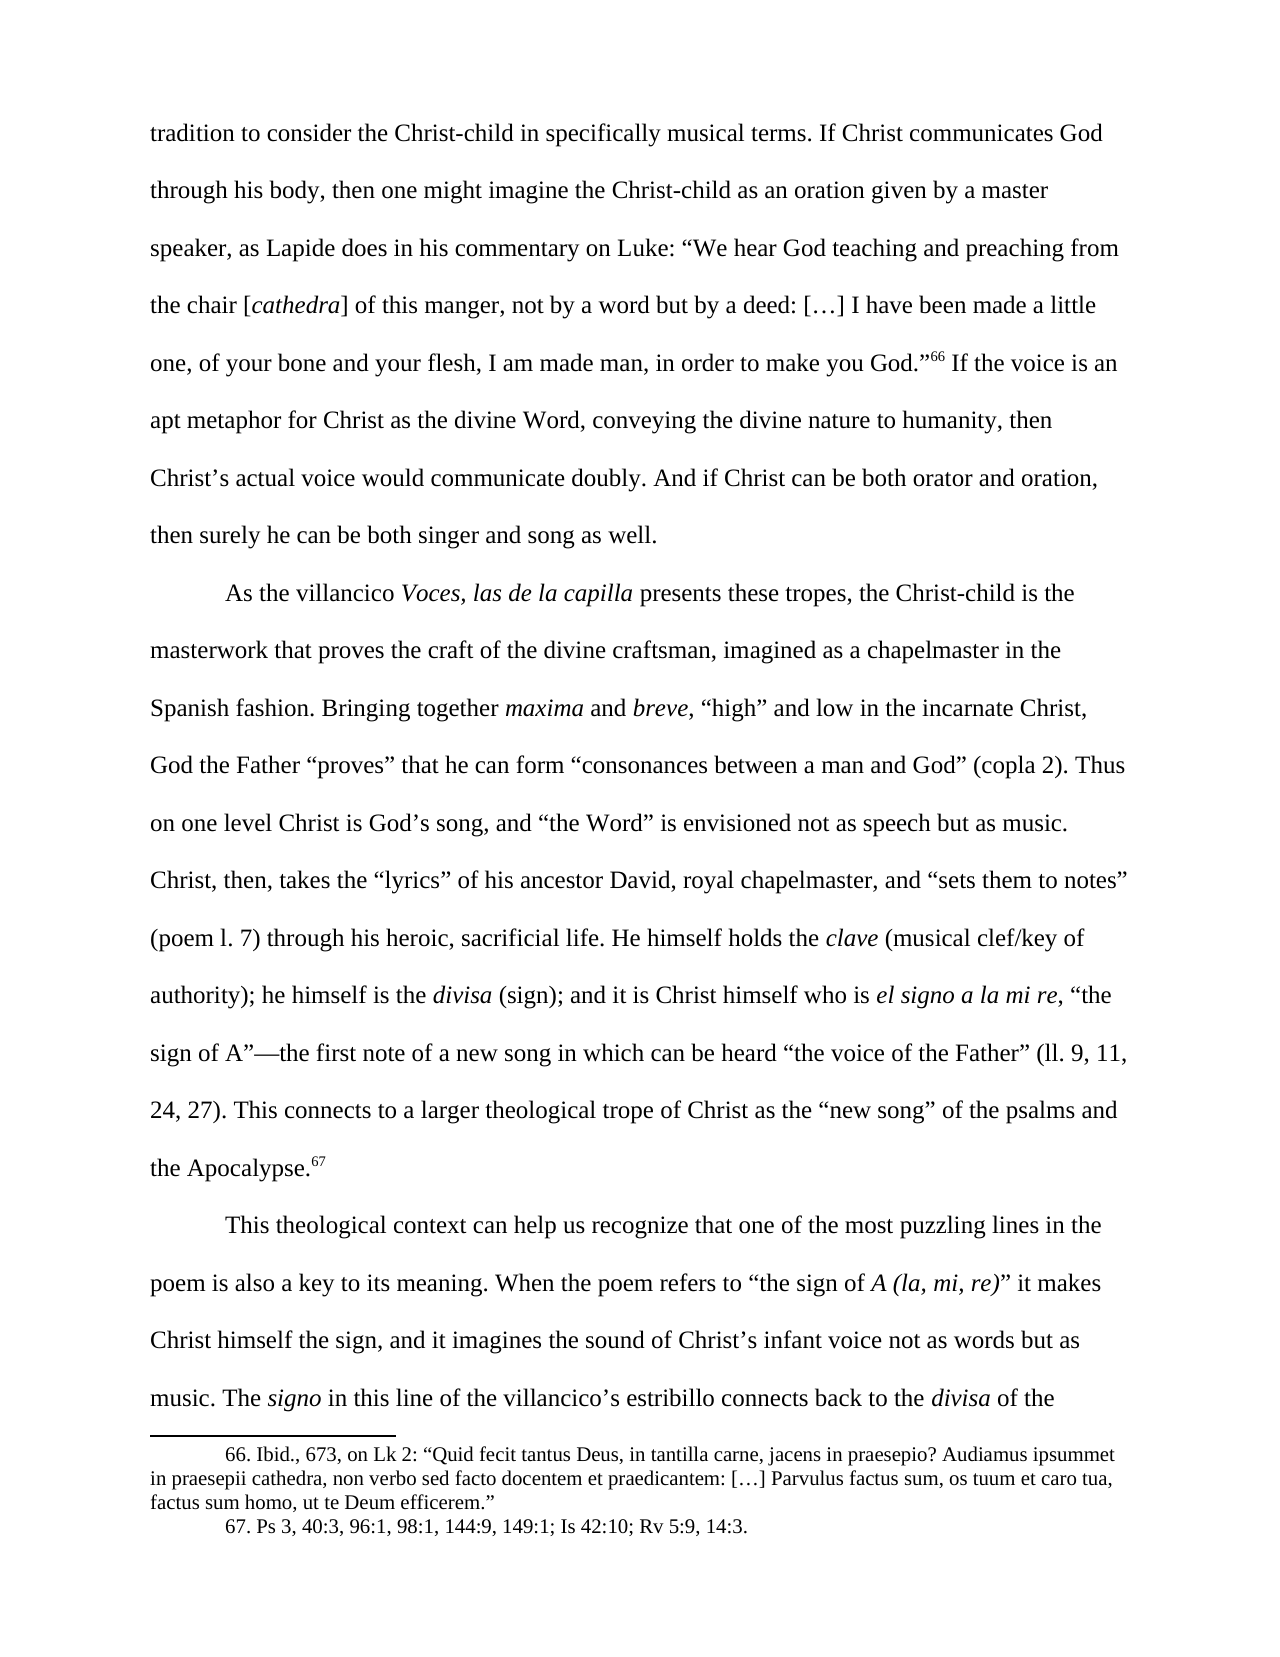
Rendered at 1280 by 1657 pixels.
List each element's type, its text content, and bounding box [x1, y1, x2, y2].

text As the villancico Voces, las de la capilla presents these tropes, the Christ-child is the masterwork that proves the craft of the divine craftsman, imagined as a chapelmaster in the Spanish fashion. Bringing together maxima and breve, “high” and low in the incarnate Christ, God the Father “proves” that he can form “consonances between a man and God” (copla 2). Thus on one level Christ is God’s song, and “the Word” is envisioned not as speech but as music. Christ, then, takes the “lyrics” of his ancestor David, royal chapelmaster, and “sets them to notes” (poem l. 7) through his heroic, sacrificial life. He himself holds the clave (musical clef/key of authority); he himself is the divisa (sign); and it is Christ himself who is el signo a la mi re, “the sign of A”—the first note of a new song in which can be heard “the voice of the Father” (ll. 9, 11, 24, 27). This connects to a larger theological trope of Christ as the “new song” of the psalms and the Apocalypse. [150, 578, 1130, 1182]
text This theological context can help us recognize that one of the most puzzling lines in the poem is also a key to its meaning. When the poem refers to “the sign of A (la, mi, re)” it makes Christ himself the sign, and it imagines the sound of Christ’s infant voice not as words but as music. The signo in this line of the villancico’s estribillo connects back to the divisa of the [150, 1211, 1130, 1412]
text Ps 3, 40:3, 96:1, 98:1, 144:9, 149:1; Is 42:10; Rv 5:9, 14:3. [150, 1514, 1130, 1538]
text Ibid., 673, on Lk 2: “Quid fecit tantus Deus, in tantilla carne, jacens in praesepio? Audiamus ipsummet in praesepii cathedra, non verbo sed facto docentem et praedicantem: […] Parvulus factus sum, os tuum et caro tua, factus sum homo, ut te Deum efficerem.” [150, 1442, 1130, 1514]
text tradition to consider the Christ-child in specifically musical terms. If Christ communicates God through his body, then one might imagine the Christ-child as an oration given by a master speaker, as Lapide does in his commentary on Luke: “We hear God teaching and preaching from the chair [cathedra] of this manger, not by a word but by a deed: […] I have been made a little one, of your bone and your flesh, I am made man, in order to make you God.” If the voice is an apt metaphor for Christ as the divine Word, conveying the divine nature to humanity, then Christ’s actual voice would communicate doubly. And if Christ can be both orator and oration, then surely he can be both singer and song as well. [150, 118, 1130, 549]
